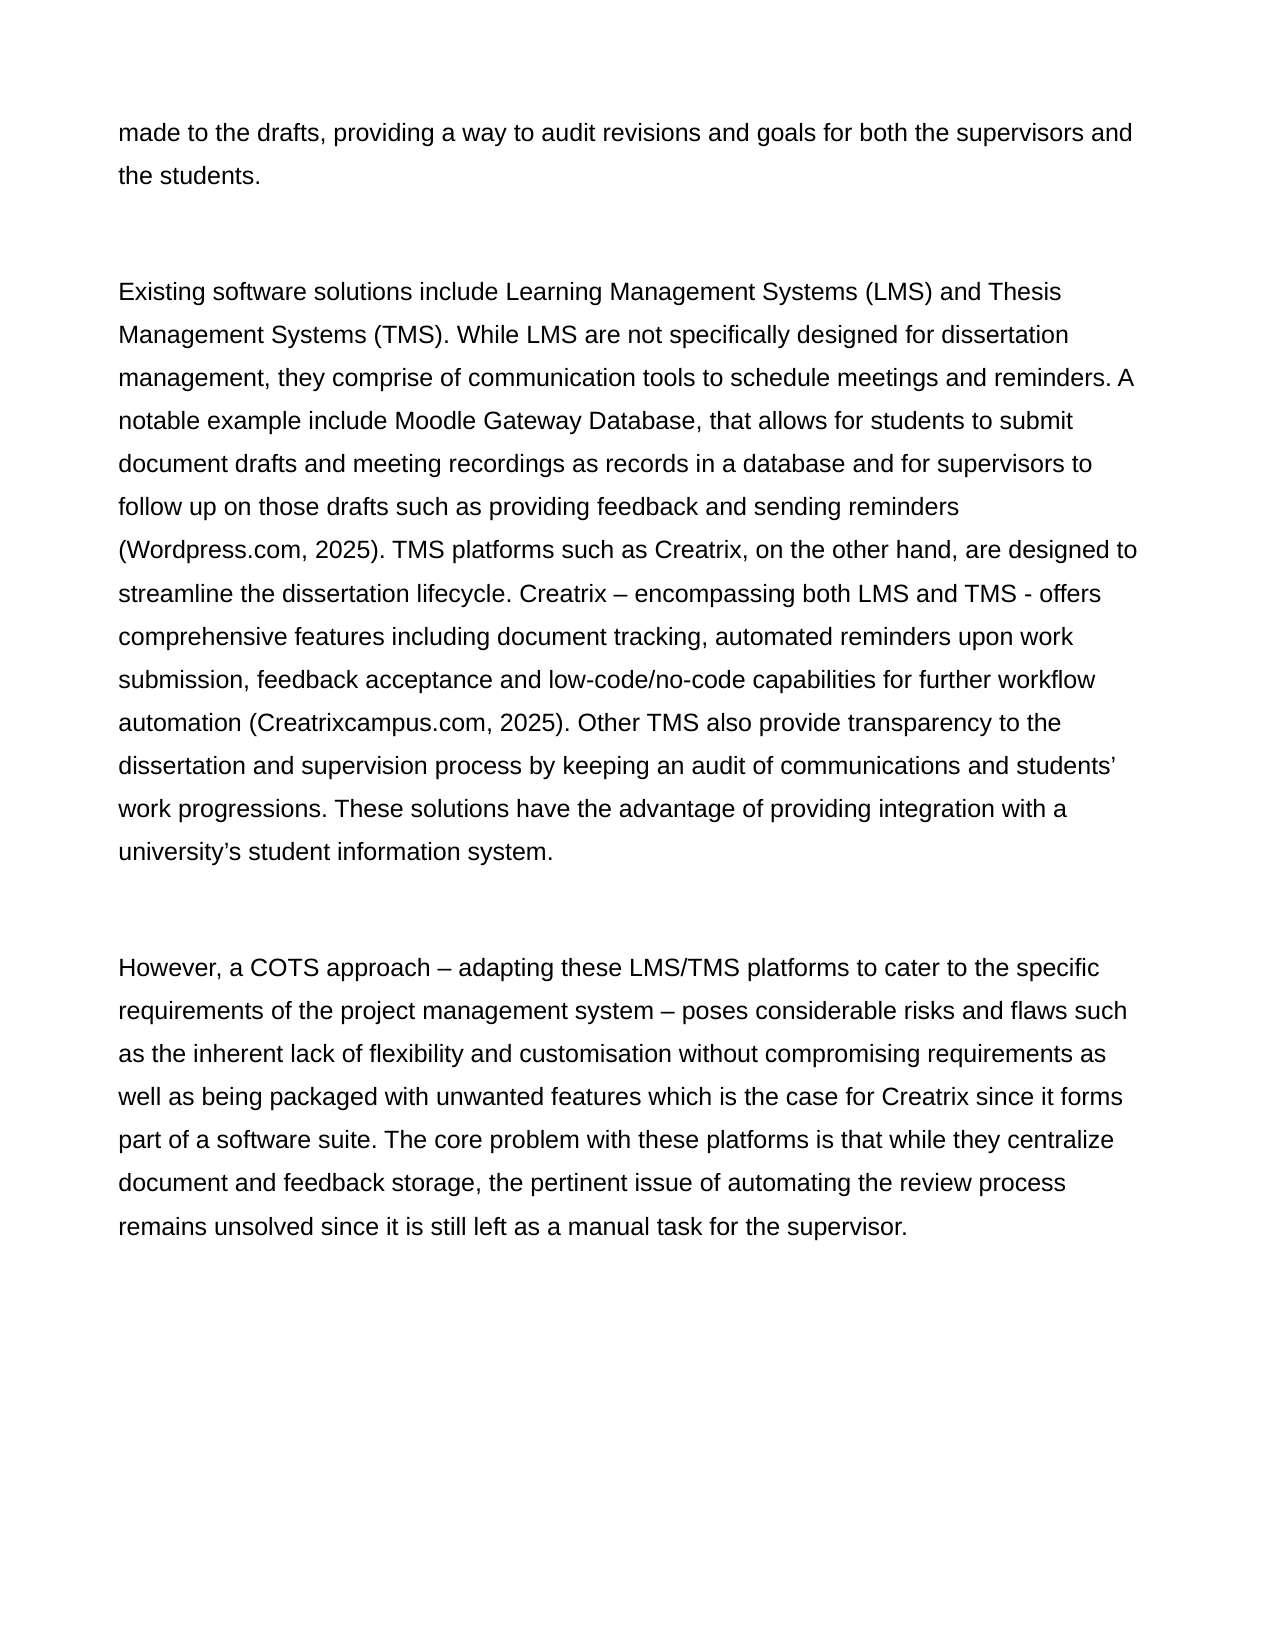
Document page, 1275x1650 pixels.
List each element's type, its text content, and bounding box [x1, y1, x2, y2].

text made to the drafts, providing a way to audit revisions and goals for both the supervisors and the students. [118, 118, 1157, 190]
text However, a COTS approach – adapting these LMS/TMS platforms to cater to the specific requirements of the project management system – poses considerable risks and flaws such as the inherent lack of flexibility and customisation without compromising requirements as well as being packaged with unwanted features which is the case for Creatrix since it forms part of a software suite. The core problem with these platforms is that while they centralize document and feedback storage, the pertinent issue of automating the review process remains unsolved since it is still left as a manual task for the supervisor. [118, 953, 1157, 1240]
text Existing software solutions include Learning Management Systems (LMS) and Thesis Management Systems (TMS). While LMS are not specifically designed for dissertation management, they comprise of communication tools to schedule meetings and reminders. A notable example include Moodle Gateway Database, that allows for students to submit document drafts and meeting recordings as records in a database and for supervisors to follow up on those drafts such as providing feedback and sending reminders (Wordpress.com, 2025). TMS platforms such as Creatrix, on the other hand, are designed to streamline the dissertation lifecycle. Creatrix – encompassing both LMS and TMS - offers comprehensive features including document tracking, automated reminders upon work submission, feedback acceptance and low-code/no-code capabilities for further workflow automation (Creatrixcampus.com, 2025). Other TMS also provide transparency to the dissertation and supervision process by keeping an audit of communications and students’ work progressions. These solutions have the advantage of providing integration with a university’s student information system. [118, 277, 1157, 866]
